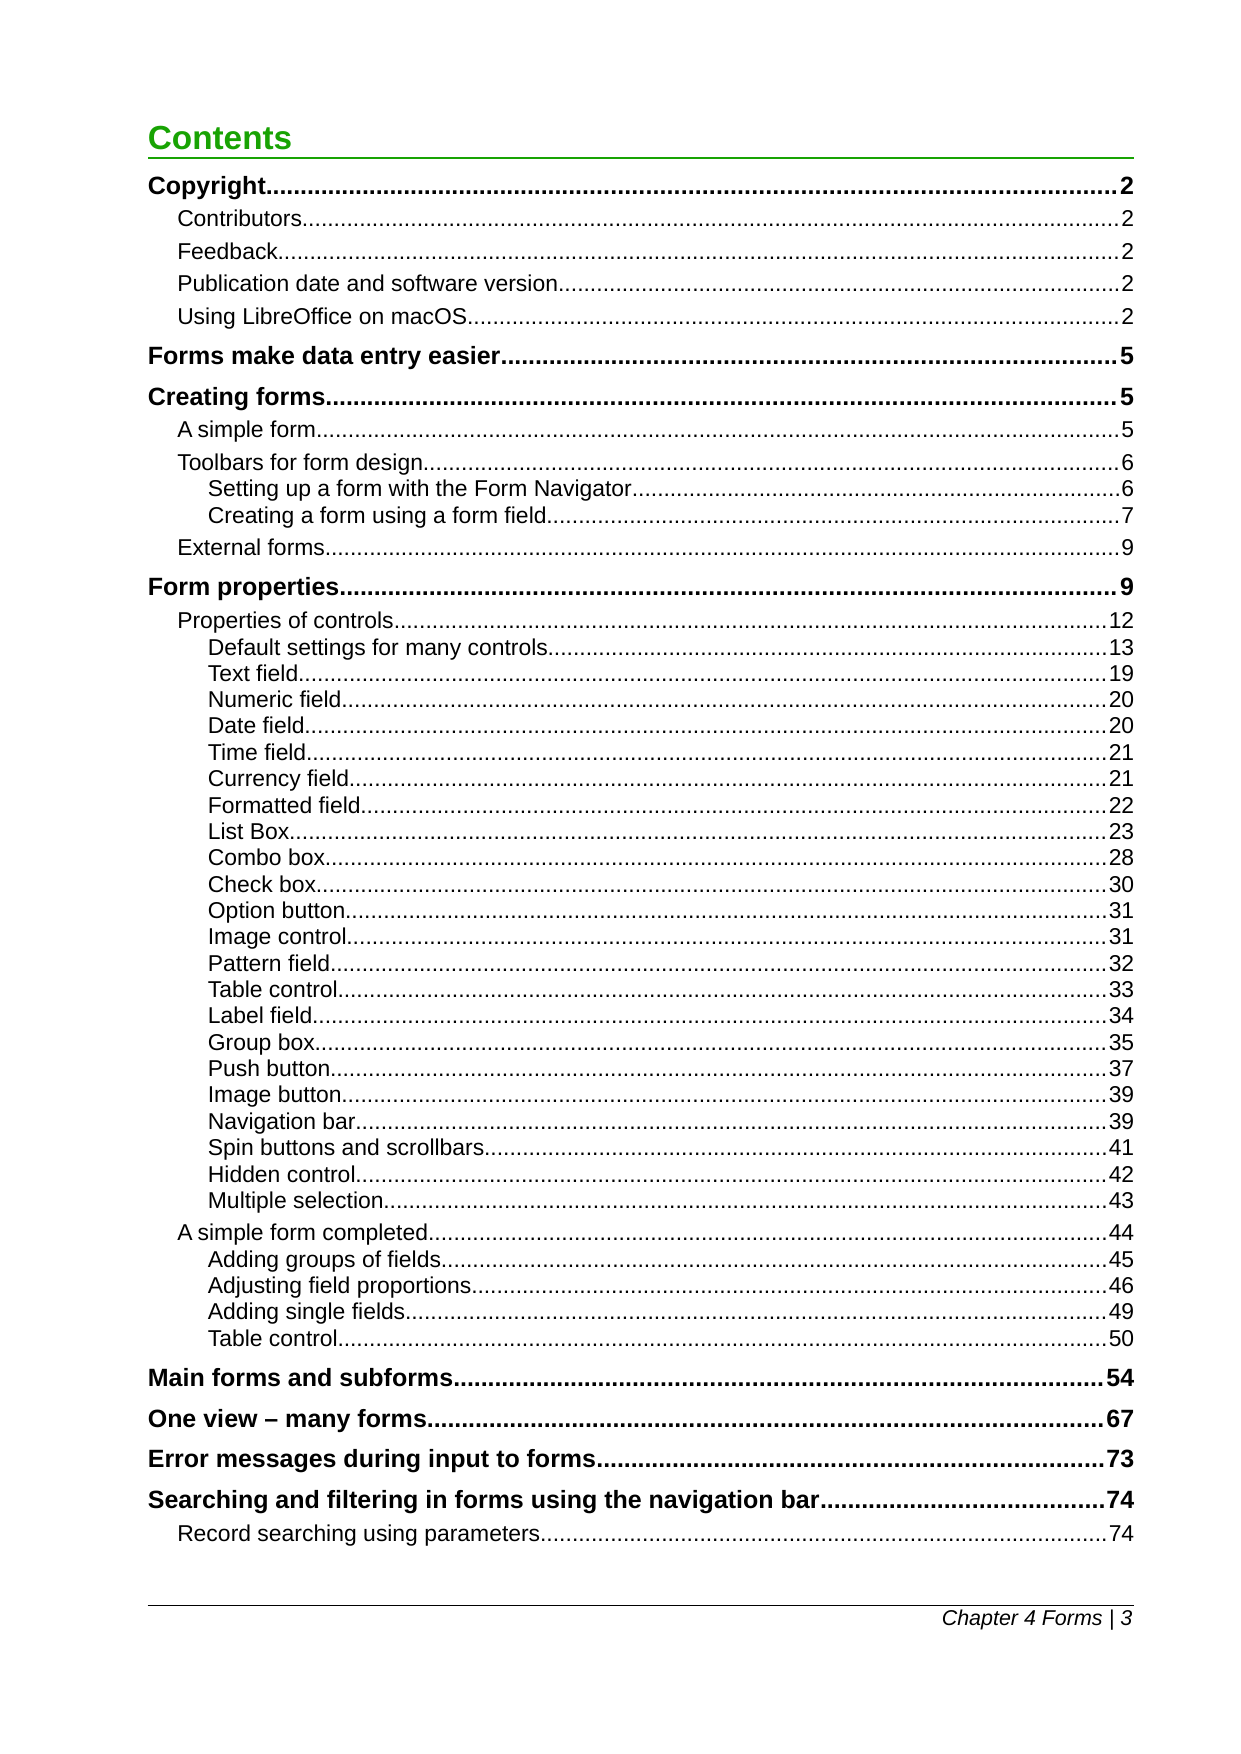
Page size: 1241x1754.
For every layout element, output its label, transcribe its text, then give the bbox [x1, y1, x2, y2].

text Main forms and subforms 54 [148, 1363, 1134, 1392]
text Toolbars for form design 6 [177, 449, 1134, 475]
text Check box 30 [208, 871, 1134, 897]
text Adjusting field proportions 46 [208, 1272, 1134, 1298]
text One view – many forms 67 [148, 1404, 1134, 1432]
text Adding single fields 49 [208, 1298, 1134, 1325]
text Navigation bar 39 [208, 1108, 1134, 1134]
text Adding groups of fields 45 [208, 1246, 1134, 1272]
text Push button 37 [208, 1055, 1134, 1081]
text A simple form completed 44 [177, 1219, 1134, 1246]
text Image control 31 [208, 923, 1134, 950]
text Feedback 2 [177, 238, 1134, 264]
text Time field 21 [208, 739, 1134, 765]
text Spin buttons and scrollbars 41 [208, 1134, 1134, 1161]
text Record searching using parameters 74 [177, 1520, 1134, 1546]
text Date field 20 [208, 712, 1134, 739]
text Form properties 9 [148, 572, 1134, 601]
text Setting up a form with the Form Navigator 6 [208, 475, 1134, 502]
text Text field 19 [208, 660, 1134, 686]
text Table control 33 [208, 976, 1134, 1002]
text Combo box 28 [208, 844, 1134, 871]
text Pattern field 32 [208, 950, 1134, 976]
text Forms make data entry easier 5 [148, 341, 1134, 370]
text A simple form 5 [177, 416, 1134, 443]
text Copyright 2 [148, 171, 1134, 199]
text Table control 50 [208, 1325, 1134, 1351]
text Numeric field 20 [208, 686, 1134, 712]
text List Box 23 [208, 818, 1134, 844]
text Group box 35 [208, 1029, 1134, 1055]
text Error messages during input to forms 73 [148, 1444, 1134, 1473]
text Option button 31 [208, 897, 1134, 923]
text Contributors 2 [177, 205, 1134, 232]
text Default settings for many controls 13 [208, 633, 1134, 660]
text Formatted field 22 [208, 792, 1134, 818]
text Properties of controls 12 [177, 607, 1134, 633]
text Creating forms 5 [148, 382, 1134, 410]
text Hidden control 42 [208, 1161, 1134, 1187]
text Searching and filtering in forms using the navigation bar 74 [148, 1485, 1134, 1514]
text External forms 9 [177, 534, 1134, 560]
text Publication date and software version 2 [177, 270, 1134, 297]
text Label field 34 [208, 1002, 1134, 1029]
text Currency field 21 [208, 765, 1134, 792]
subtitle Contents [148, 118, 1134, 157]
text Creating a form using a form field 7 [208, 502, 1134, 528]
text Multiple selection 43 [208, 1187, 1134, 1213]
text Using LibreOffice on macOS 2 [177, 303, 1134, 329]
text Image button 39 [208, 1081, 1134, 1108]
